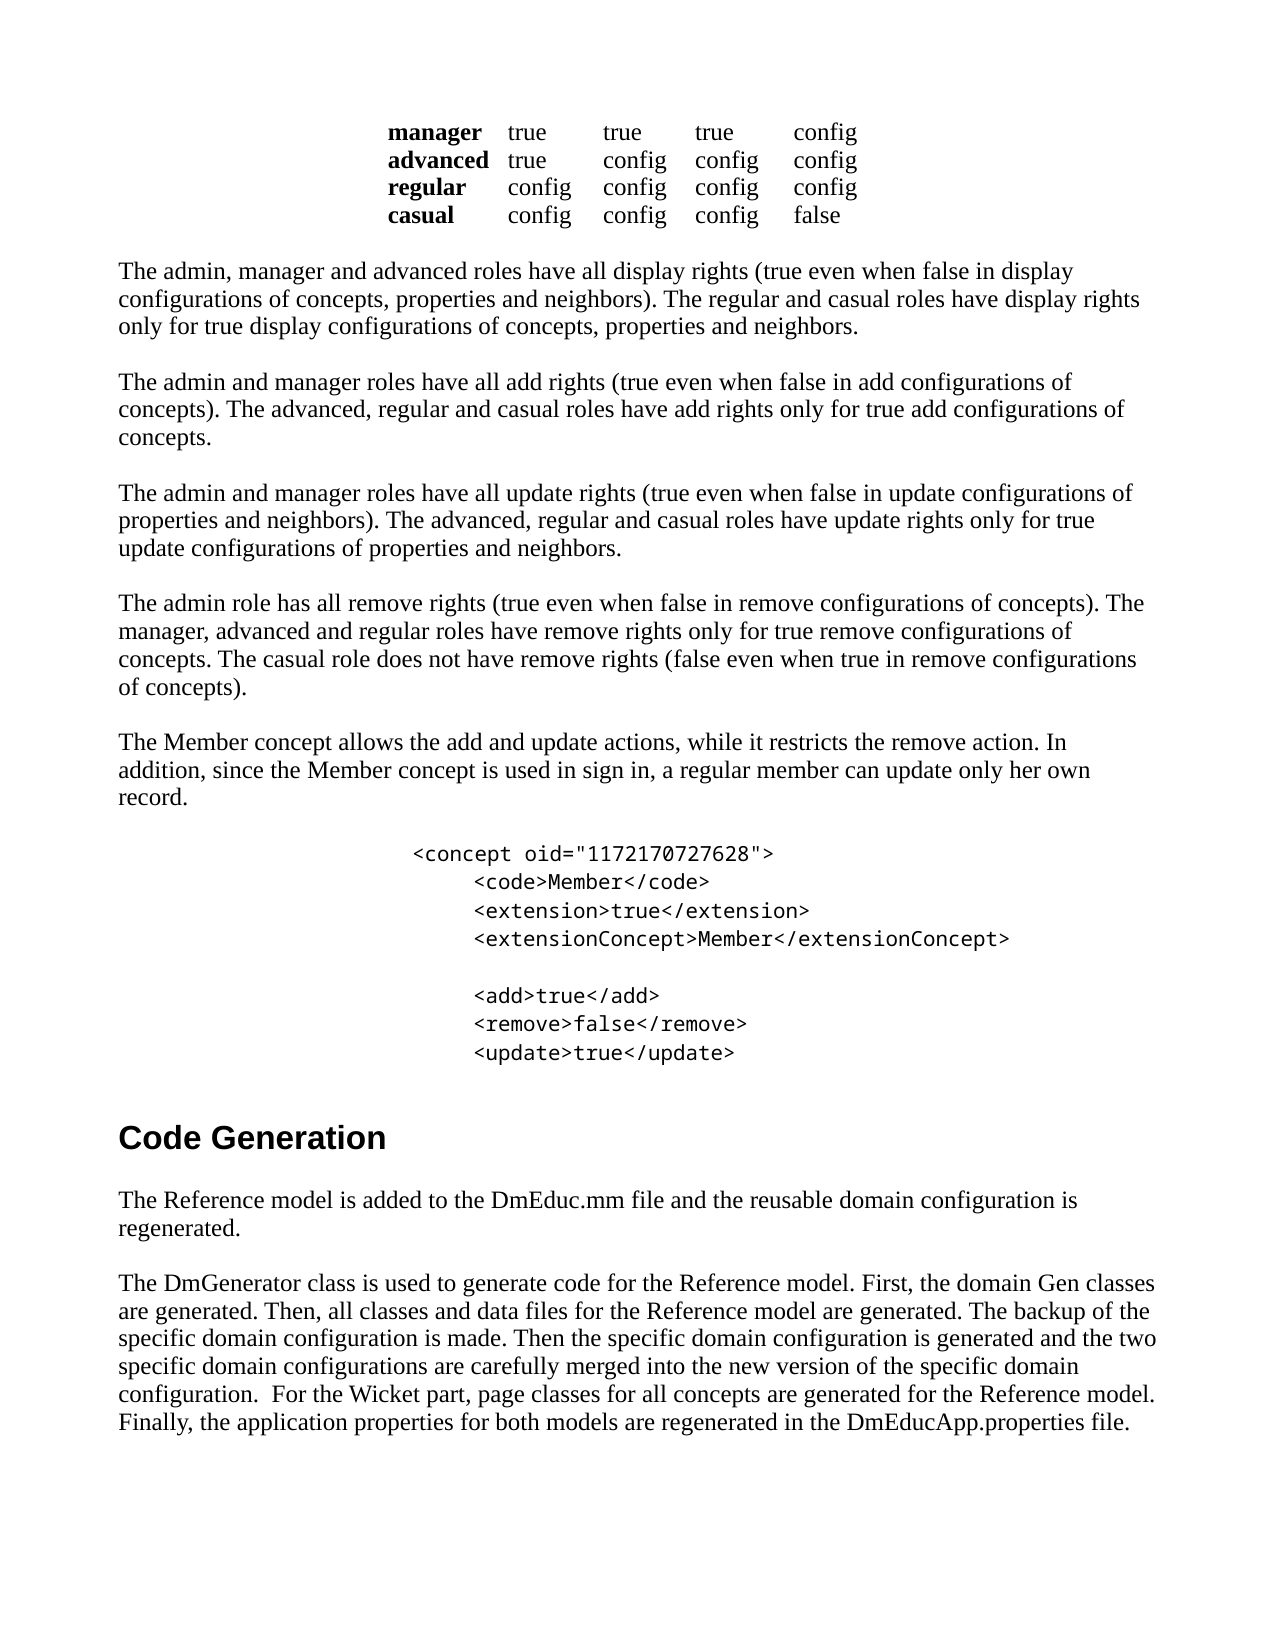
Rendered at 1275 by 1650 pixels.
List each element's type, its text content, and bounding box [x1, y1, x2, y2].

table_cell casual [388, 201, 508, 229]
text The admin and manager roles have all update rights (true even when false in update configurations of properties and neighbors). The advanced, regular and casual roles have update rights only for true update configurations of properties and neighbors. [118, 479, 1157, 562]
text <remove>false</remove> [118, 1009, 1157, 1038]
text The Member concept allows the add and update actions, while it restricts the remove action. In addition, since the Member concept is used in sign in, a regular member can update only her own record. [118, 728, 1157, 811]
table_cell config [603, 146, 695, 173]
text <extensionConcept>Member</extensionConcept> [118, 924, 1157, 953]
text <code>Member</code> [118, 867, 1157, 896]
subtitle Code Generation [118, 1119, 1157, 1156]
table_cell config [508, 174, 603, 201]
text The admin and manager roles have all add rights (true even when false in add configurations of concepts). The advanced, regular and casual roles have add rights only for true add configurations of concepts. [118, 368, 1157, 451]
table_cell config [603, 201, 695, 229]
table_cell true [508, 146, 603, 173]
text <add>true</add> [118, 981, 1157, 1009]
table_cell config [793, 174, 887, 201]
text The Reference model is added to the DmEduc.mm file and the reusable domain configuration is regenerated. [118, 1186, 1157, 1241]
text <extension>true</extension> [118, 896, 1157, 924]
table_cell config [603, 174, 695, 201]
text <concept oid="1172170727628"> [118, 839, 1157, 867]
table_cell true [695, 118, 793, 146]
table_cell config [695, 146, 793, 173]
text The admin role has all remove rights (true even when false in remove configurations of concepts). The manager, advanced and regular roles have remove rights only for true remove configurations of concepts. The casual role does not have remove rights (false even when true in remove configurations of concepts). [118, 589, 1157, 700]
table_cell advanced [388, 146, 508, 173]
text The admin, manager and advanced roles have all display rights (true even when false in display configurations of concepts, properties and neighbors). The regular and casual roles have display rights only for true display configurations of concepts, properties and neighbors. [118, 257, 1157, 340]
table_cell config [695, 174, 793, 201]
table_cell config [695, 201, 793, 229]
table_cell true [508, 118, 603, 146]
table_cell config [793, 146, 887, 173]
table_cell false [793, 201, 887, 229]
table_cell regular [388, 174, 508, 201]
table_cell manager [388, 118, 508, 146]
text <update>true</update> [118, 1038, 1157, 1066]
table_cell config [508, 201, 603, 229]
table_cell config [793, 118, 887, 146]
table_cell true [603, 118, 695, 146]
text The DmGenerator class is used to generate code for the Reference model. First, the domain Gen classes are generated. Then, all classes and data files for the Reference model are generated. The backup of the specific domain configuration is made. Then the specific domain configuration is generated and the two specific domain configurations are carefully merged into the new version of the specific domain configuration. For the Wicket part, page classes for all concepts are generated for the Reference model. Finally, the application properties for both models are regenerated in the DmEducApp.properties file. [118, 1269, 1157, 1435]
